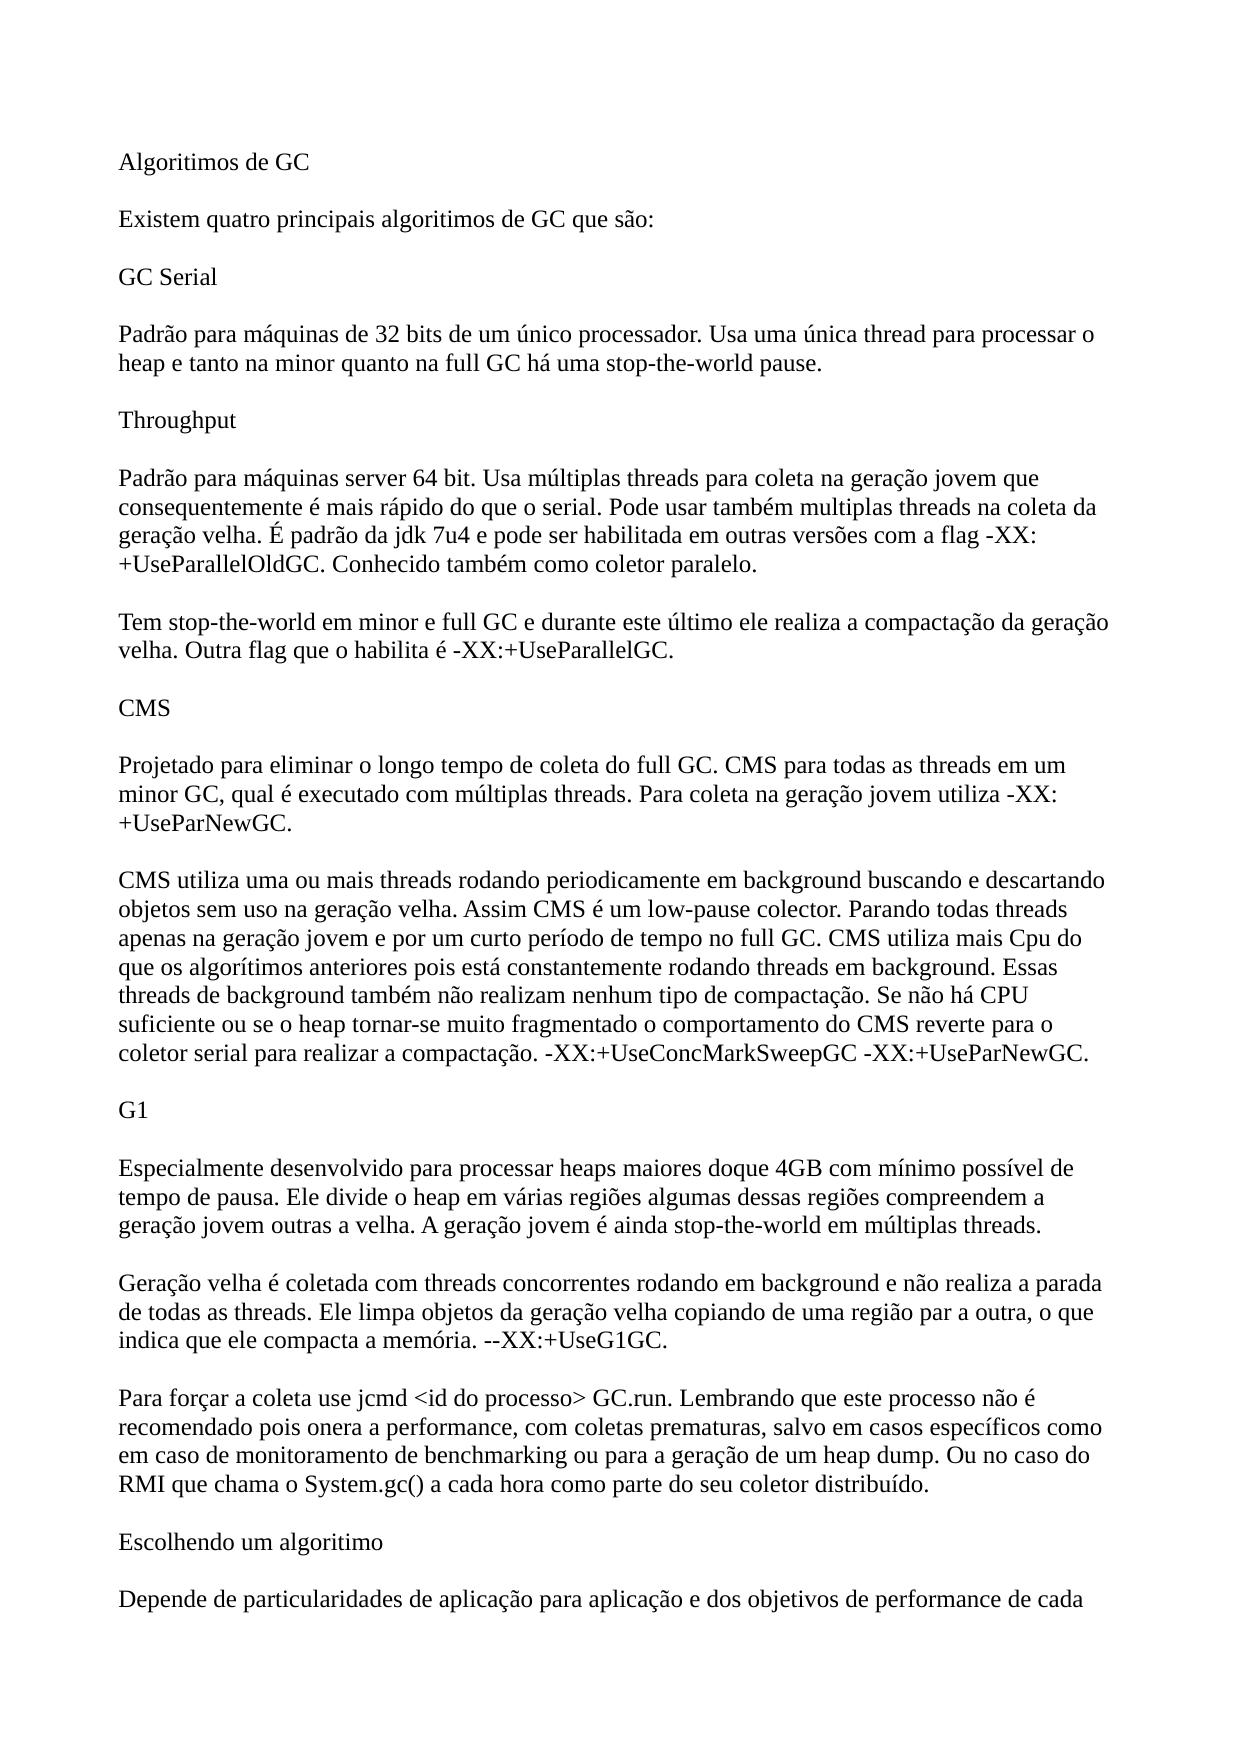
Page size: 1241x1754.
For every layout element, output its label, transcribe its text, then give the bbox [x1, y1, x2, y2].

text Especialmente desenvolvido para processar heaps maiores doque 4GB com mínimo possível de tempo de pausa. Ele divide o heap em várias regiões algumas dessas regiões compreendem a geração jovem outras a velha. A geração jovem é ainda stop-the-world em múltiplas threads. [118, 1153, 1122, 1239]
text Projetado para eliminar o longo tempo de coleta do full GC. CMS para todas as threads em um minor GC, qual é executado com múltiplas threads. Para coleta na geração jovem utiliza -XX:+UseParNewGC. [118, 751, 1122, 837]
text G1 [118, 1096, 1122, 1124]
text Existem quatro principais algoritimos de GC que são: [118, 204, 1122, 233]
text GC Serial [118, 262, 1122, 291]
text Escolhendo um algoritimo [118, 1527, 1122, 1556]
text CMS utiliza uma ou mais threads rodando periodicamente em background buscando e descartando objetos sem uso na geração velha. Assim CMS é um low-pause colector. Parando todas threads apenas na geração jovem e por um curto período de tempo no full GC. CMS utiliza mais Cpu do que os algorítimos anteriores pois está constantemente rodando threads em background. Essas threads de background também não realizam nenhum tipo de compactação. Se não há CPU suficiente ou se o heap tornar-se muito fragmentado o comportamento do CMS reverte para o coletor serial para realizar a compactação. -XX:+UseConcMarkSweepGC -XX:+UseParNewGC. [118, 866, 1122, 1067]
text Throughput [118, 406, 1122, 434]
text Padrão para máquinas de 32 bits de um único processador. Usa uma única thread para processar o heap e tanto na minor quanto na full GC há uma stop-the-world pause. [118, 319, 1122, 377]
text Depende de particularidades de aplicação para aplicação e dos objetivos de performance de cada [118, 1584, 1122, 1613]
text Padrão para máquinas server 64 bit. Usa múltiplas threads para coleta na geração jovem que consequentemente é mais rápido do que o serial. Pode usar também multiplas threads na coleta da geração velha. É padrão da jdk 7u4 e pode ser habilitada em outras versões com a flag -XX:+UseParallelOldGC. Conhecido também como coletor paralelo. [118, 463, 1122, 578]
text Geração velha é coletada com threads concorrentes rodando em background e não realiza a parada de todas as threads. Ele limpa objetos da geração velha copiando de uma região par a outra, o que indica que ele compacta a memória. --XX:+UseG1GC. [118, 1268, 1122, 1354]
text Algoritimos de GC [118, 147, 1122, 176]
text Tem stop-the-world em minor e full GC e durante este último ele realiza a compactação da geração velha. Outra flag que o habilita é -XX:+UseParallelGC. [118, 607, 1122, 664]
text Para forçar a coleta use jcmd <id do processo> GC.run. Lembrando que este processo não é recomendado pois onera a performance, com coletas prematuras, salvo em casos específicos como em caso de monitoramento de benchmarking ou para a geração de um heap dump. Ou no caso do RMI que chama o System.gc() a cada hora como parte do seu coletor distribuído. [118, 1383, 1122, 1498]
text CMS [118, 693, 1122, 722]
